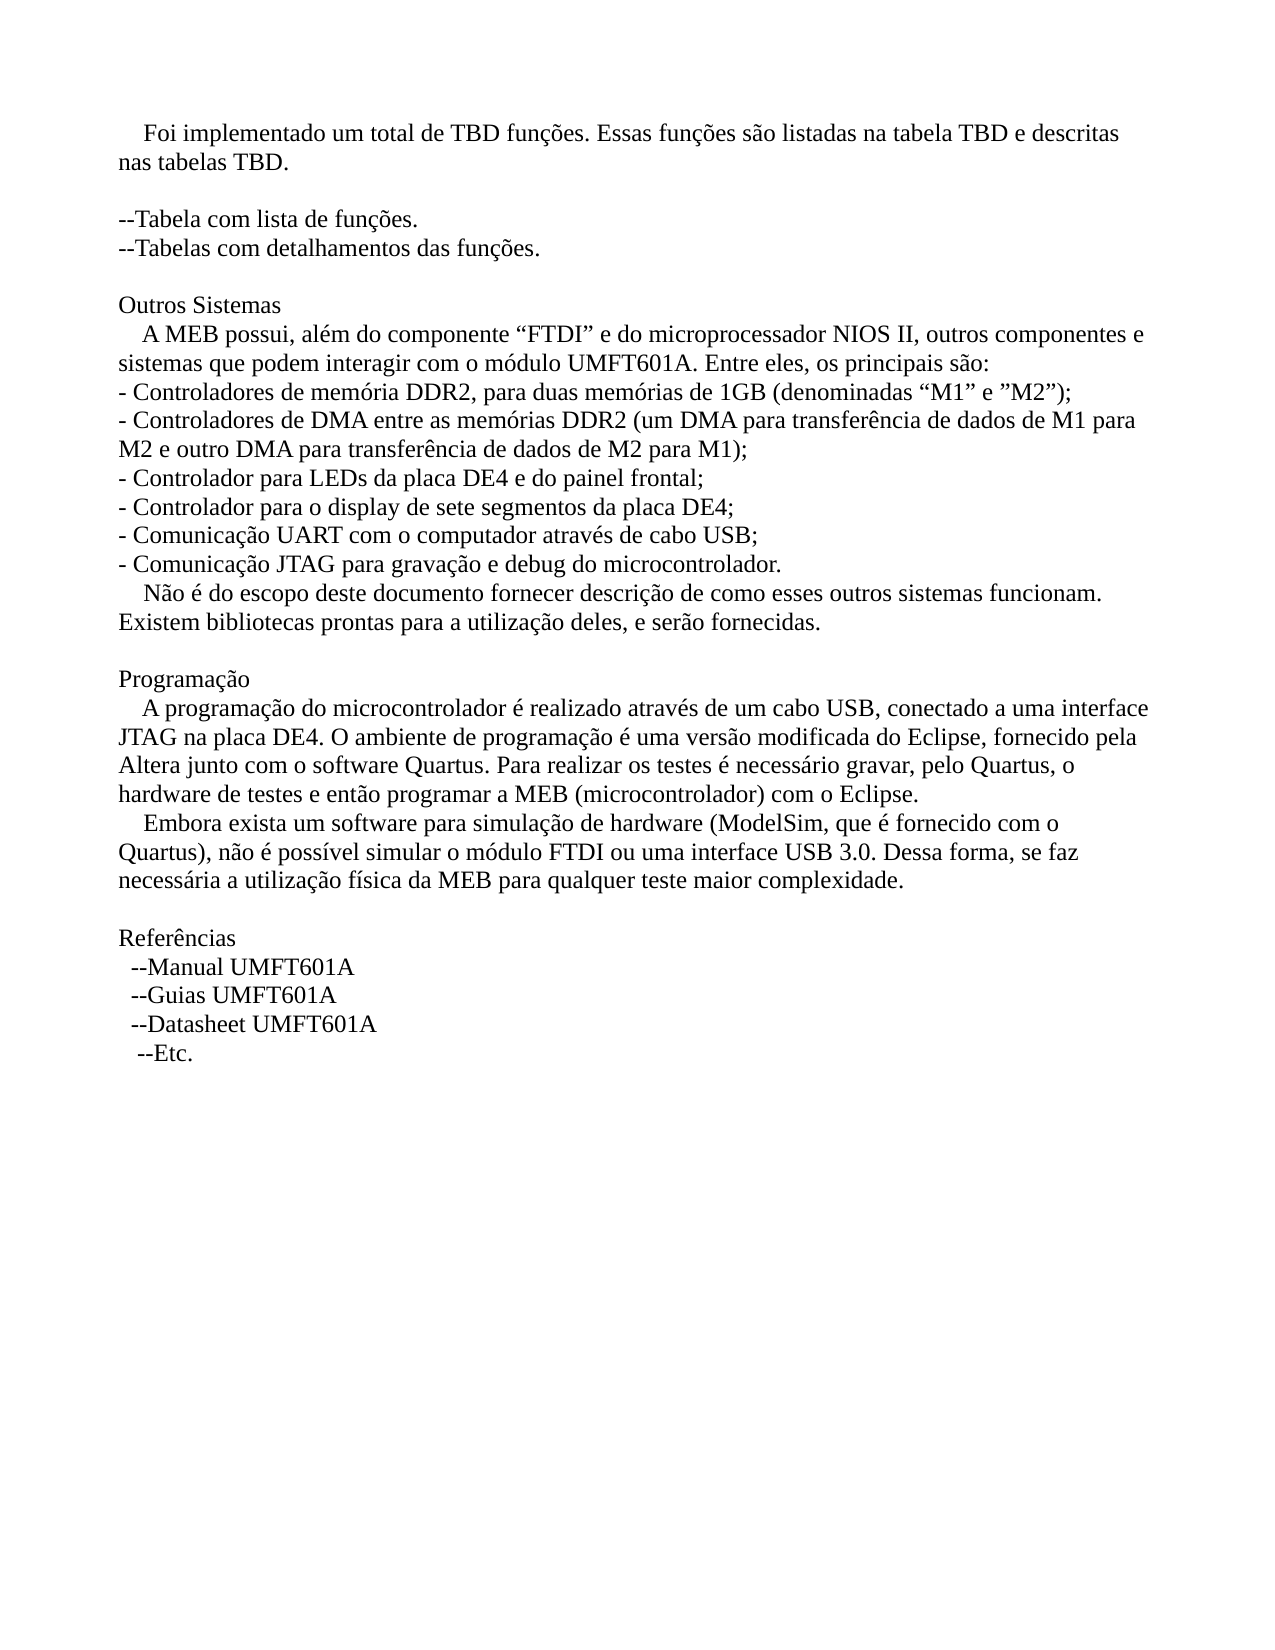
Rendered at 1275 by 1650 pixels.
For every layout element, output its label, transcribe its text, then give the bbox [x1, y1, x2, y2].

text --Etc. [118, 1038, 1157, 1067]
text --Tabelas com detalhamentos das funções. [118, 233, 1157, 262]
text - Controlador para LEDs da placa DE4 e do painel frontal; [118, 463, 1157, 492]
text - Controlador para o display de sete segmentos da placa DE4; [118, 492, 1157, 521]
text - Comunicação UART com o computador através de cabo USB; [118, 521, 1157, 549]
text Programação [118, 664, 1157, 693]
text Embora exista um software para simulação de hardware (ModelSim, que é fornecido com o Quartus), não é possível simular o módulo FTDI ou uma interface USB 3.0. Dessa forma, se faz necessária a utilização física da MEB para qualquer teste maior complexidade. [118, 808, 1157, 894]
text --Guias UMFT601A [118, 981, 1157, 1009]
text --Tabela com lista de funções. [118, 204, 1157, 233]
text A programação do microcontrolador é realizado através de um cabo USB, conectado a uma interface JTAG na placa DE4. O ambiente de programação é uma versão modificada do Eclipse, fornecido pela Altera junto com o software Quartus. Para realizar os testes é necessário gravar, pelo Quartus, o hardware de testes e então programar a MEB (microcontrolador) com o Eclipse. [118, 693, 1157, 808]
text - Controladores de DMA entre as memórias DDR2 (um DMA para transferência de dados de M1 para M2 e outro DMA para transferência de dados de M2 para M1); [118, 406, 1157, 463]
text A MEB possui, além do componente “FTDI” e do microprocessador NIOS II, outros componentes e sistemas que podem interagir com o módulo UMFT601A. Entre eles, os principais são: [118, 319, 1157, 377]
text Referências [118, 923, 1157, 952]
text --Manual UMFT601A [118, 952, 1157, 981]
text Foi implementado um total de TBD funções. Essas funções são listadas na tabela TBD e descritas nas tabelas TBD. [118, 118, 1157, 176]
text - Comunicação JTAG para gravação e debug do microcontrolador. [118, 549, 1157, 578]
text - Controladores de memória DDR2, para duas memórias de 1GB (denominadas “M1” e ”M2”); [118, 377, 1157, 406]
text Outros Sistemas [118, 291, 1157, 319]
text Não é do escopo deste documento fornecer descrição de como esses outros sistemas funcionam. Existem bibliotecas prontas para a utilização deles, e serão fornecidas. [118, 578, 1157, 636]
text --Datasheet UMFT601A [118, 1009, 1157, 1038]
